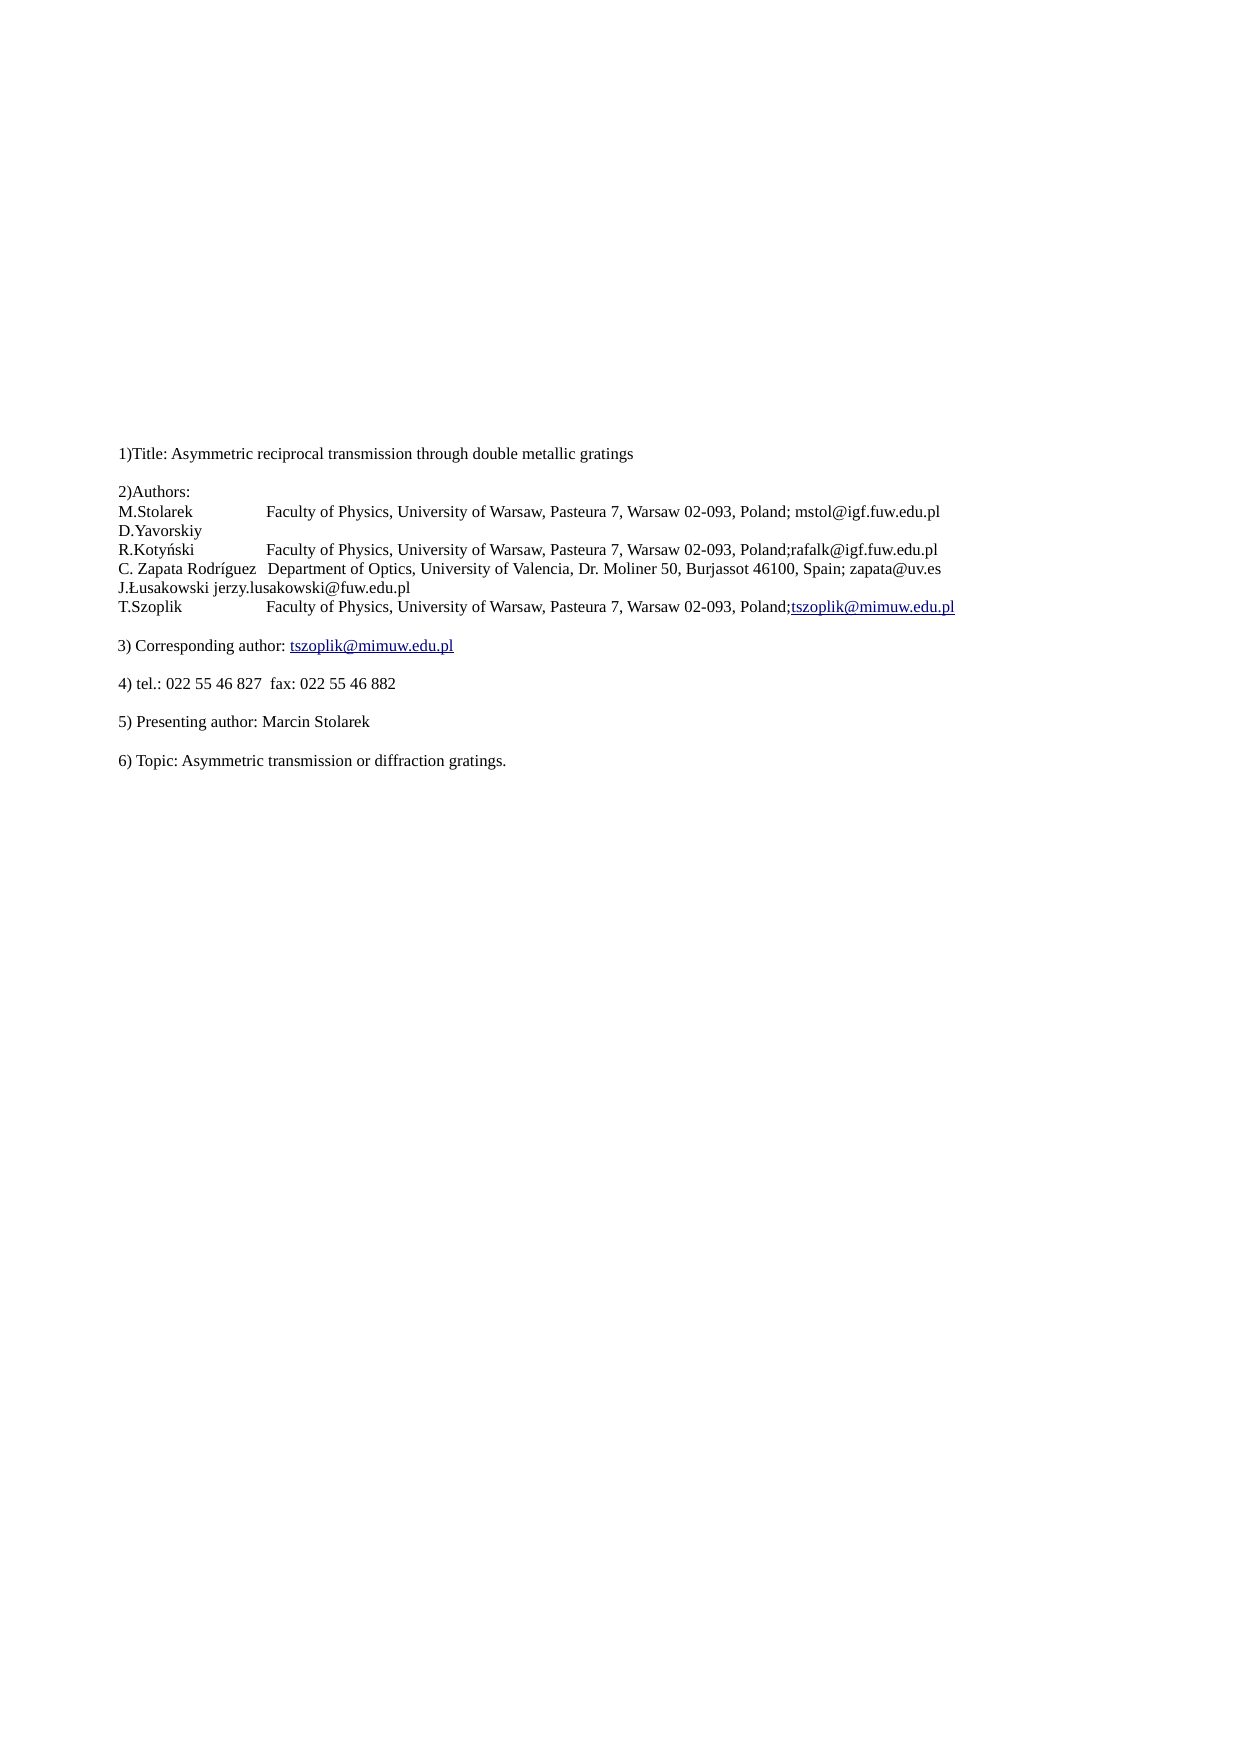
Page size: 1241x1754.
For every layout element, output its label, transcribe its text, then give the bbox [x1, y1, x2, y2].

text D.Yavorskiy [118, 521, 1122, 540]
text J.Łusakowski jerzy.lusakowski@fuw.edu.pl [118, 578, 1122, 597]
list 3) Corresponding author: tszoplik@mimuw.edu.pl [117, 636, 1122, 655]
text 1)Title: Asymmetric reciprocal transmission through double metallic gratings [118, 444, 1122, 463]
text 5) Presenting author: Marcin Stolarek [118, 712, 1122, 731]
text 2)Authors: [118, 482, 1122, 501]
text 4) tel.: 022 55 46 827 fax: 022 55 46 882 [118, 674, 1122, 693]
text C. Zapata Rodríguez Department of Optics, University of Valencia, Dr. Moliner 50, Burjassot 46100, Spain; zapata@uv.es [118, 559, 1122, 578]
text T.Szoplik Faculty of Physics, University of Warsaw, Pasteura 7, Warsaw 02-093, Poland;tszoplik@mimuw.edu.pl [118, 597, 1122, 616]
text M.Stolarek Faculty of Physics, University of Warsaw, Pasteura 7, Warsaw 02-093, Poland; mstol@igf.fuw.edu.pl [118, 501, 1122, 521]
text R.Kotyński Faculty of Physics, University of Warsaw, Pasteura 7, Warsaw 02-093, Poland;rafalk@igf.fuw.edu.pl [118, 540, 1122, 559]
text 6) Topic: Asymmetric transmission or diffraction gratings. [118, 751, 1122, 770]
